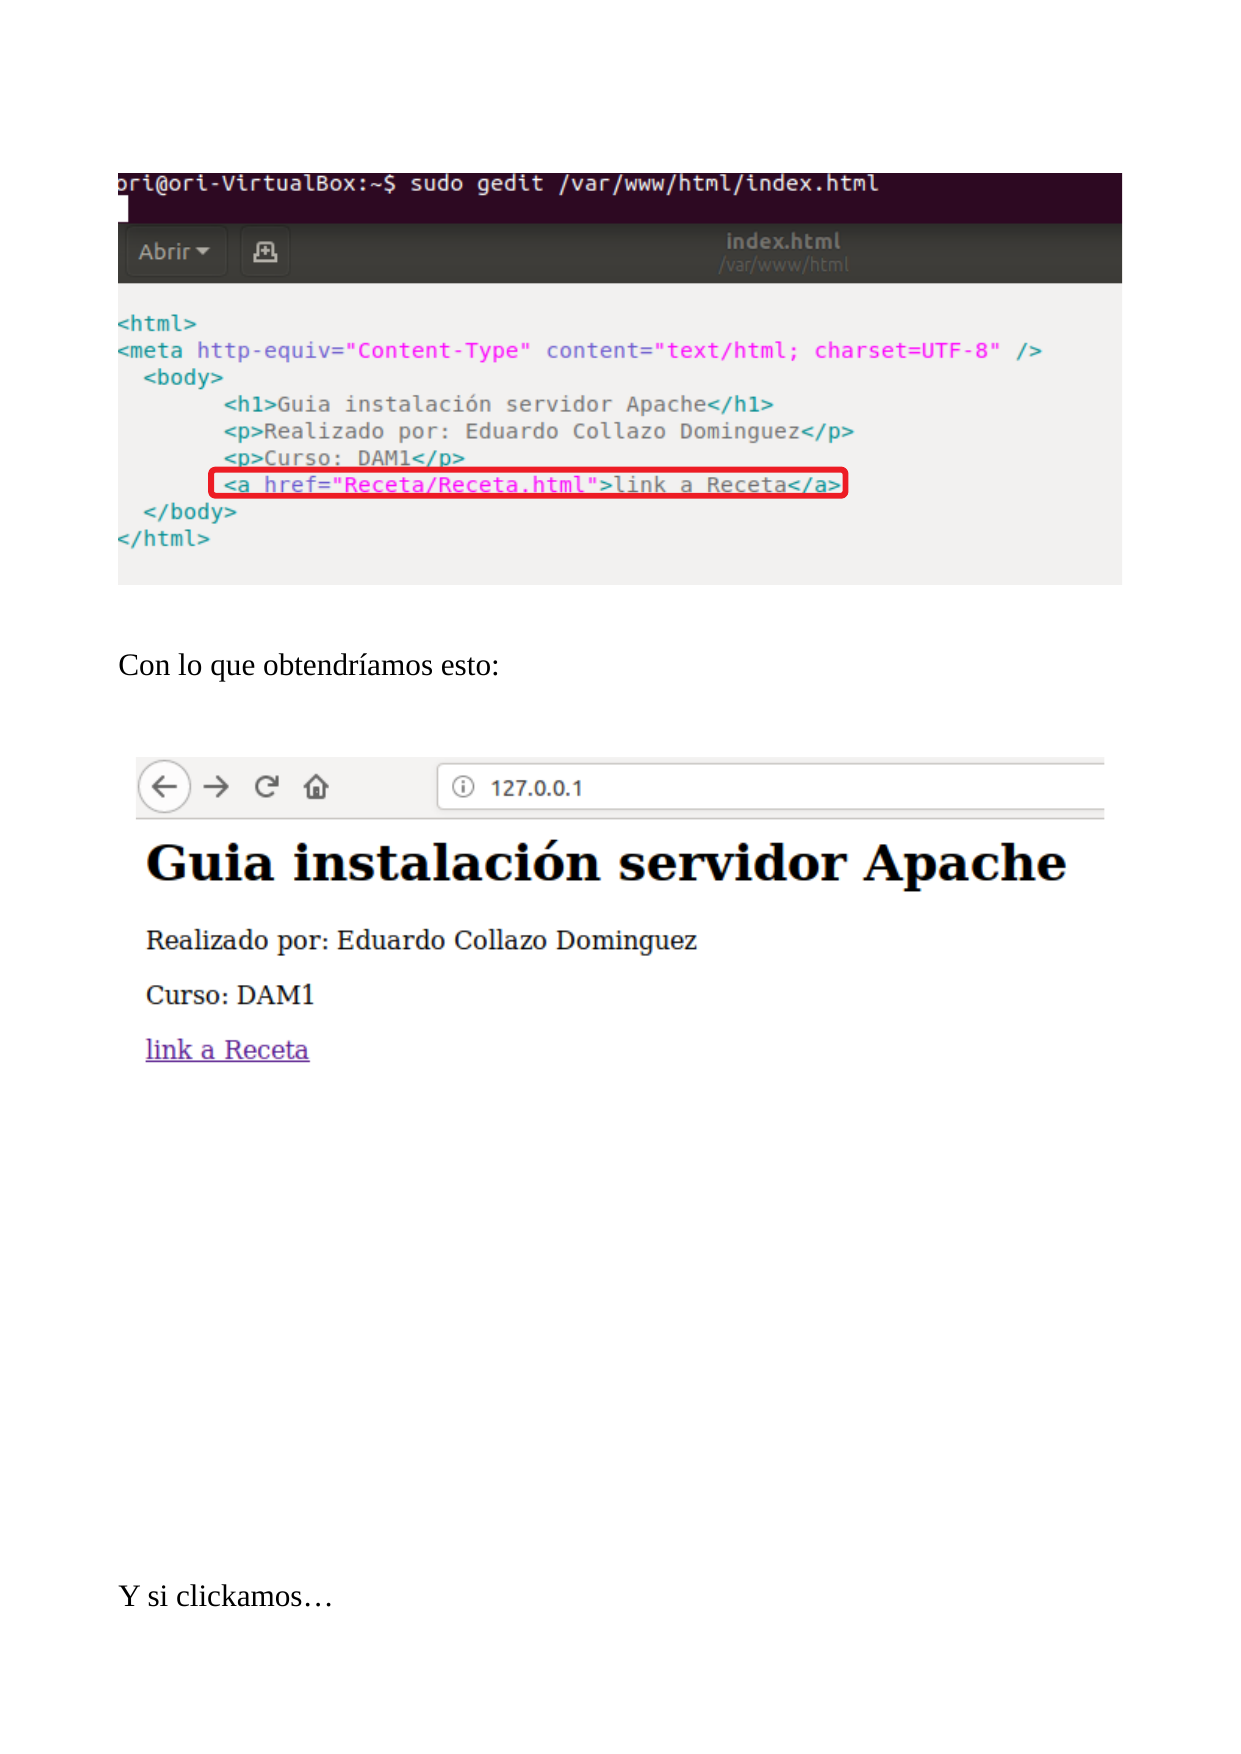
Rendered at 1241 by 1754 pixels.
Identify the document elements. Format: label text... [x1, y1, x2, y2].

text Con lo que obtendríamos esto: [118, 646, 1122, 682]
picture [118, 173, 1123, 585]
text Y si clickamos… [118, 1577, 1122, 1613]
picture [135, 757, 1105, 1125]
